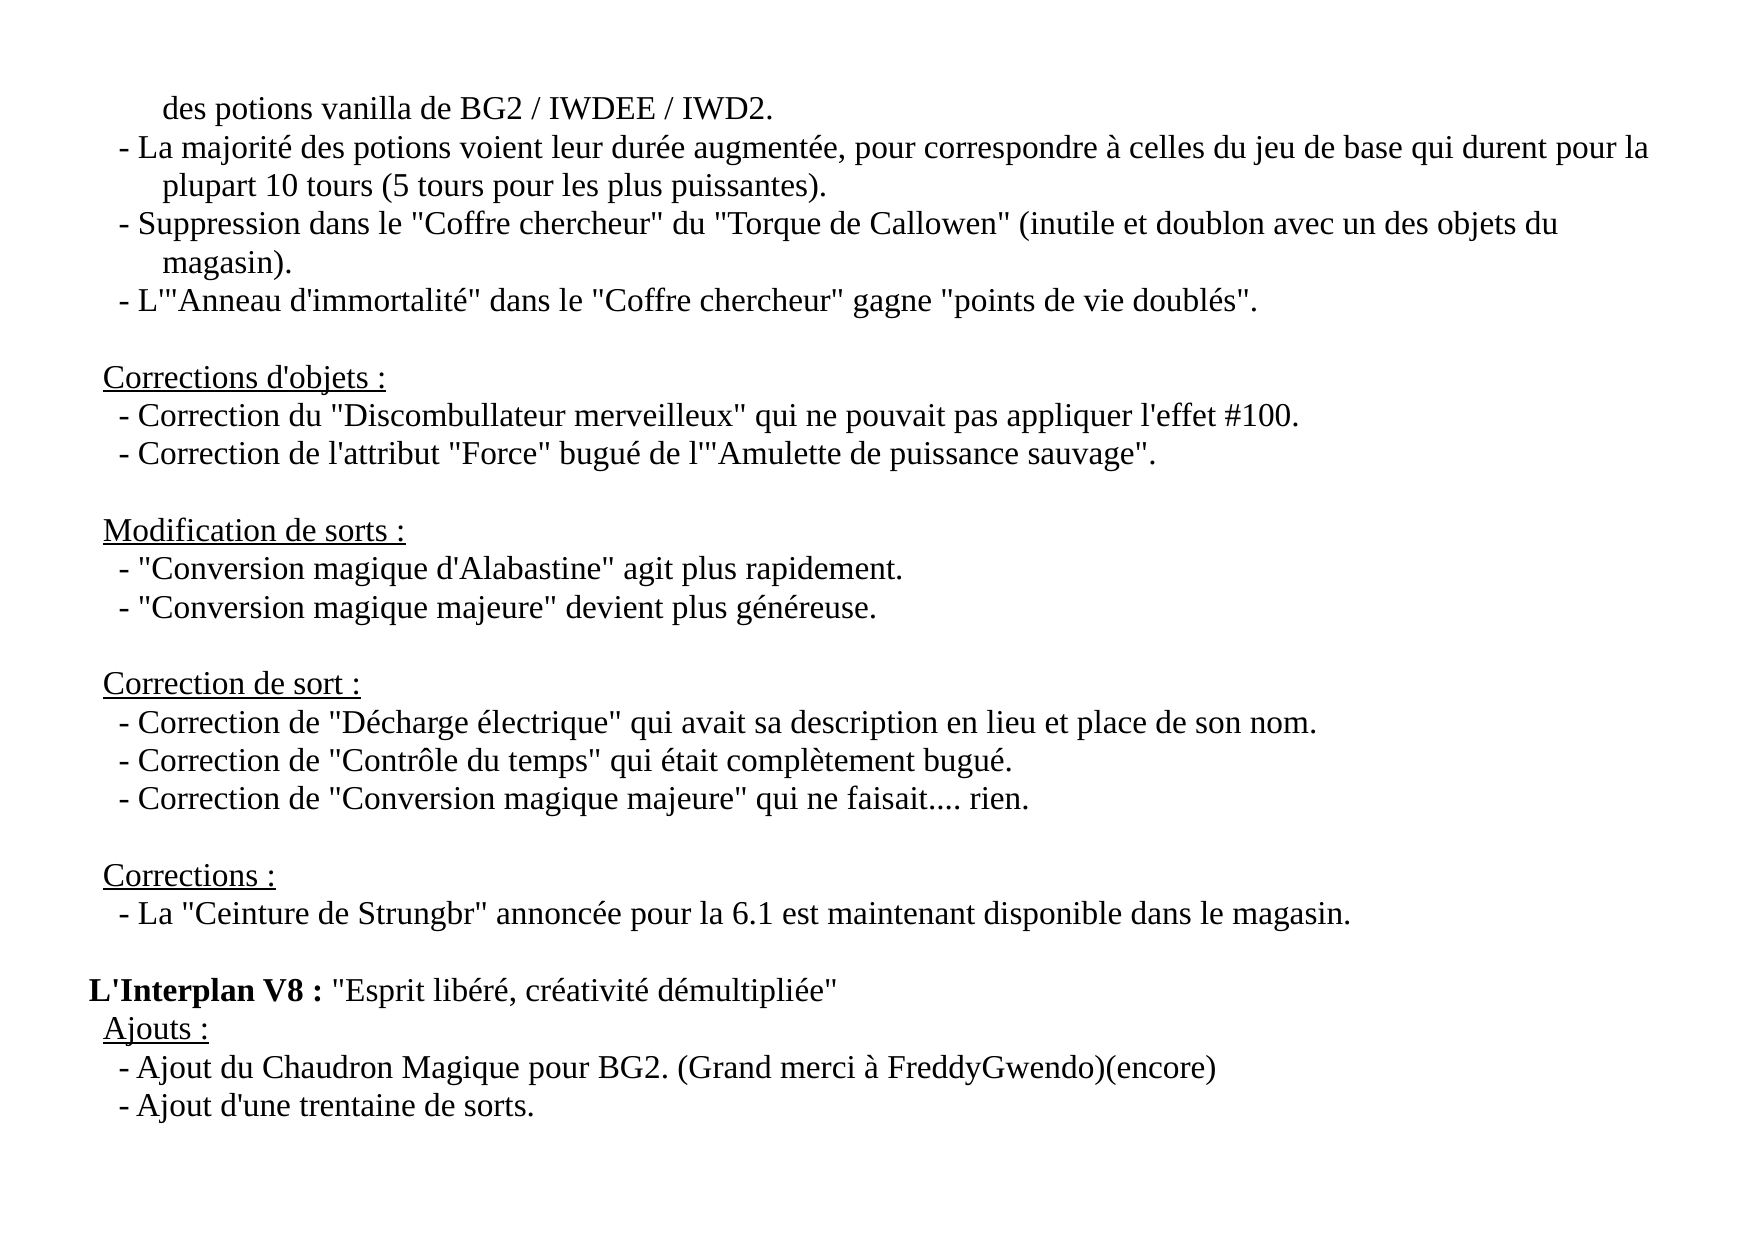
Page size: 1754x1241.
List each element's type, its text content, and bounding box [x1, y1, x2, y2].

text Modification de sorts : [88, 510, 1665, 548]
text - "Conversion magique majeure" devient plus généreuse. [88, 587, 1665, 625]
text - Correction de l'attribut "Force" bugué de l'"Amulette de puissance sauvage". [88, 433, 1665, 472]
text Corrections : [88, 855, 1665, 893]
text - Correction de "Conversion magique majeure" qui ne faisait.... rien. [88, 778, 1665, 817]
text des potions vanilla de BG2 / IWDEE / IWD2. [88, 88, 1665, 127]
text - Suppression dans le "Coffre chercheur" du "Torque de Callowen" (inutile et doublon avec un des objets du magasin). [88, 203, 1665, 280]
text - Ajout d'une trentaine de sorts. [88, 1085, 1665, 1123]
text - Correction de "Contrôle du temps" qui était complètement bugué. [88, 740, 1665, 778]
text - Correction de "Décharge électrique" qui avait sa description en lieu et place de son nom. [88, 702, 1665, 740]
text - L'"Anneau d'immortalité" dans le "Coffre chercheur" gagne "points de vie doublés". [88, 280, 1665, 318]
text Correction de sort : [88, 663, 1665, 702]
text - Correction du "Discombullateur merveilleux" qui ne pouvait pas appliquer l'effet #100. [88, 395, 1665, 433]
text L'Interplan V8 : "Esprit libéré, créativité démultipliée" [88, 970, 1665, 1008]
text - Ajout du Chaudron Magique pour BG2. (Grand merci à FreddyGwendo)(encore) [88, 1047, 1665, 1085]
text Ajouts : [88, 1008, 1665, 1047]
text - La "Ceinture de Strungbr" annoncée pour la 6.1 est maintenant disponible dans le magasin. [88, 893, 1665, 932]
text - "Conversion magique d'Alabastine" agit plus rapidement. [88, 548, 1665, 587]
text Corrections d'objets : [88, 357, 1665, 395]
text - La majorité des potions voient leur durée augmentée, pour correspondre à celles du jeu de base qui durent pour la plupart 10 tours (5 tours pour les plus puissantes). [88, 127, 1665, 203]
